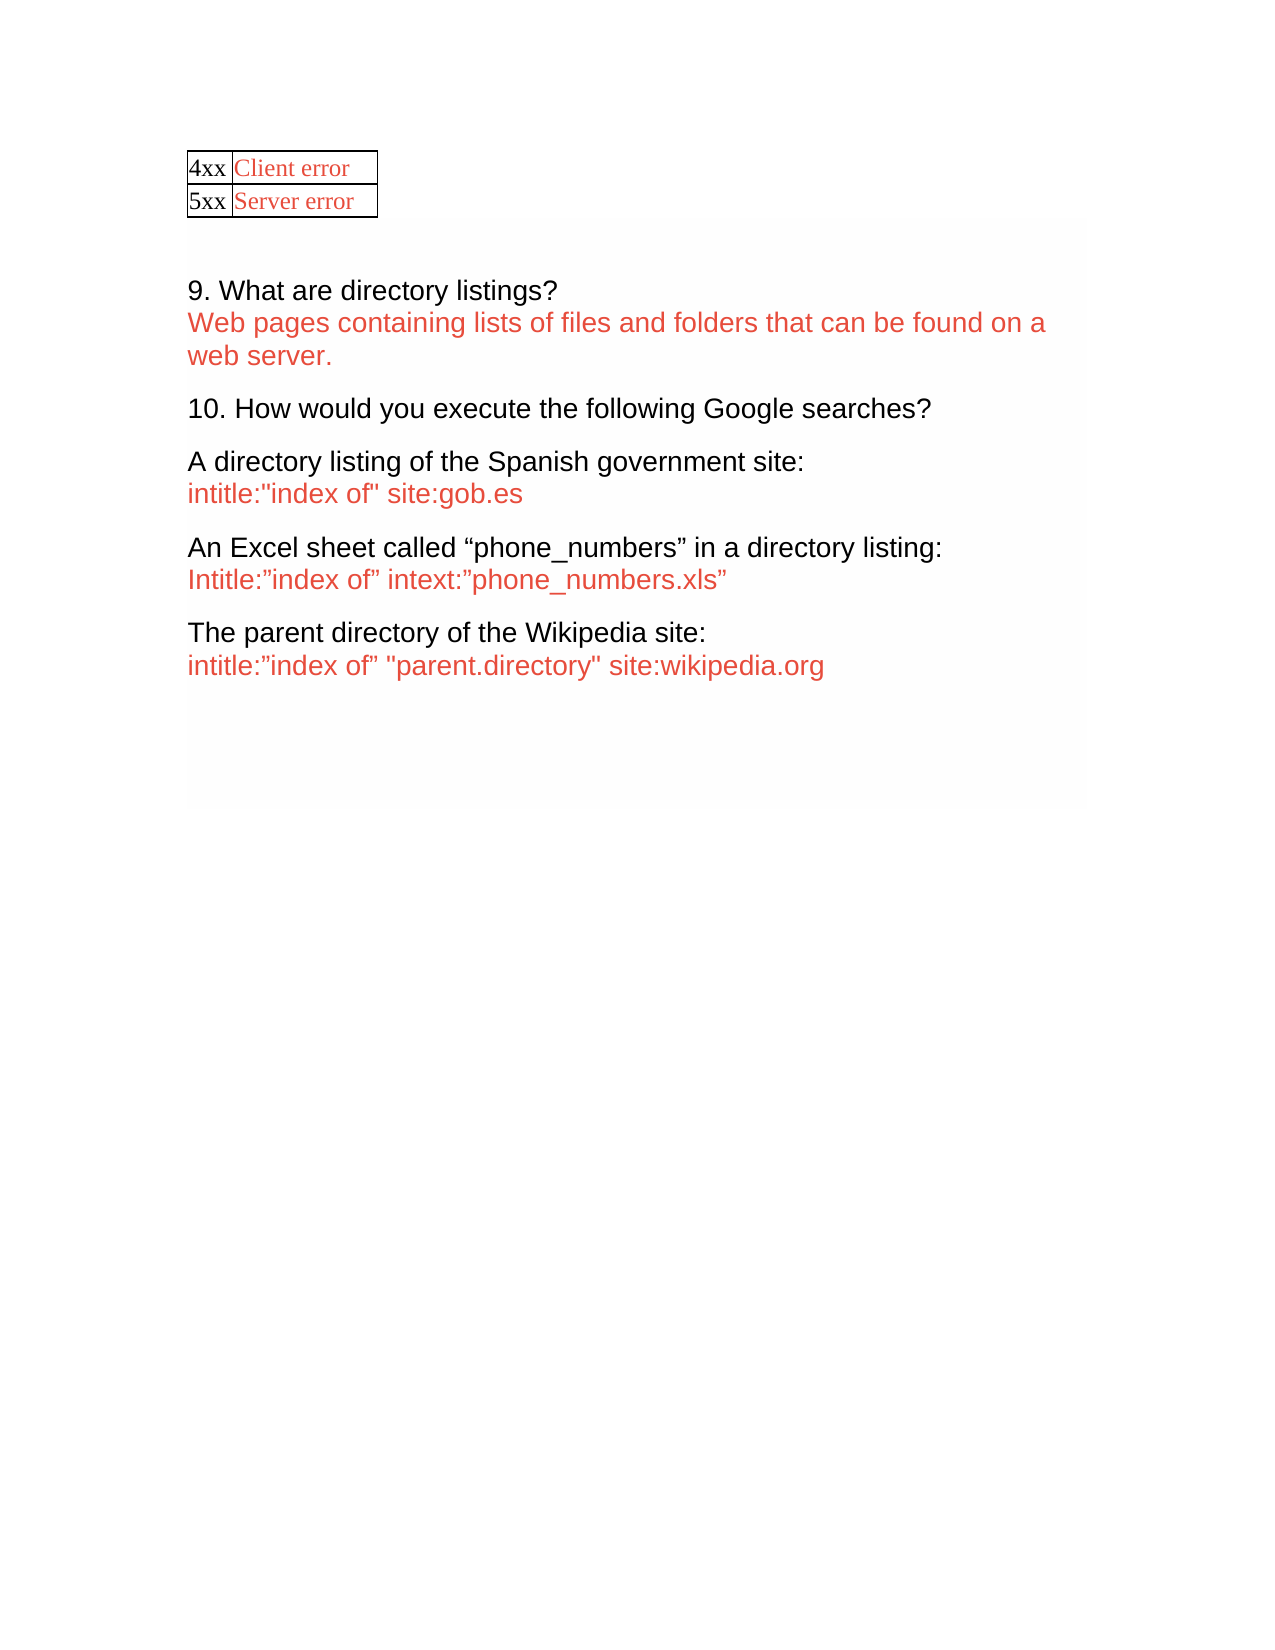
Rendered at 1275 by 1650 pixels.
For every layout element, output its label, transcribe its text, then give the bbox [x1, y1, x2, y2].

text 10. How would you execute the following Google searches? [187, 392, 1087, 424]
table_cell 4xx [188, 152, 232, 183]
text The parent directory of the Wikipedia site: intitle:”index of” "parent.directory" site:wikipedia.org [187, 616, 1087, 710]
text An Excel sheet called “phone_numbers” in a directory listing: Intitle:”index of” intext:”phone_numbers.xls” [187, 531, 1087, 595]
table_cell 5xx [188, 185, 232, 216]
text 9. What are directory listings? Web pages containing lists of files and folders that can be found on a web server. [187, 274, 1087, 371]
table_cell Server error [233, 185, 377, 216]
table_cell Client error [233, 152, 377, 183]
text A directory listing of the Spanish government site: intitle:"index of" site:gob.es [187, 445, 1087, 510]
